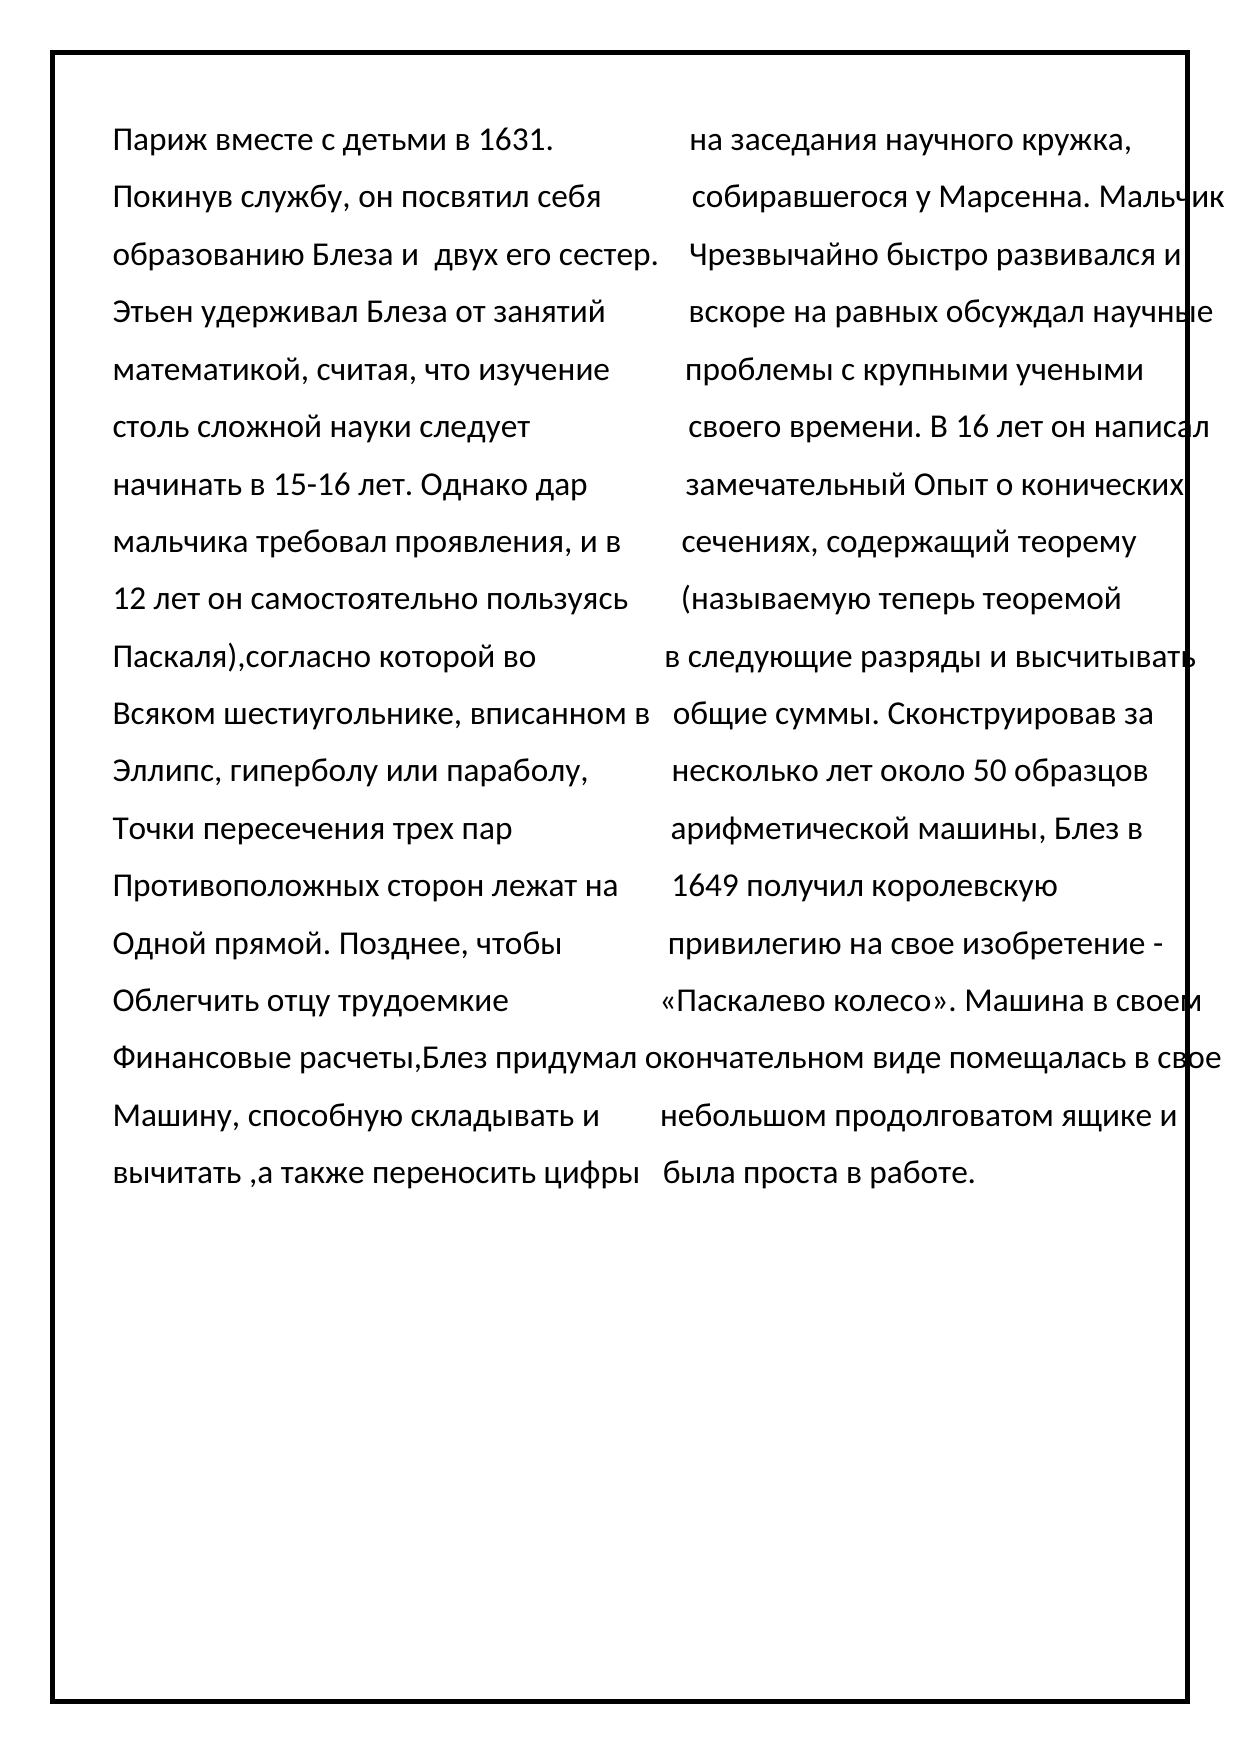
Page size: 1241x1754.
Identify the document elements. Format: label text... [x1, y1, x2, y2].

text [1190, 864, 1240, 905]
text Эллипс, гиперболу или параболу, несколько лет около 50 образцов [112, 749, 1185, 790]
text Париж вместе с детьми в 1631. на заседания научного кружка, [112, 118, 1185, 159]
text Финансовые расчеты,Блез придумал окончательном виде помещалась в свое [112, 1036, 1185, 1077]
text [1190, 749, 1240, 790]
text столь сложной науки следует своего времени. В 16 лет он написал [112, 405, 1185, 446]
text начинать в 15-16 лет. Однако дар замечательный Опыт о конических [112, 462, 1185, 503]
text Этьен удерживал Блеза от занятий вскоре на равных обсуждал научные [1190, 290, 1240, 331]
text Облегчить отцу трудоемкие «Паскалево колесо». Машина в своем [112, 979, 1185, 1020]
text Паскаля),согласно которой во в следующие разряды и высчитывать [112, 635, 1185, 675]
text [1190, 807, 1240, 848]
text Облегчить отцу трудоемкие «Паскалево колесо». Машина в своем [1190, 979, 1240, 1020]
text [1190, 462, 1240, 503]
text [1190, 348, 1240, 388]
text вычитать ,а также переносить цифры была проста в работе. [112, 1151, 1185, 1192]
text [1190, 577, 1240, 618]
text столь сложной науки следует своего времени. В 16 лет он написал [1190, 405, 1240, 446]
text мальчика требовал проявления, и в сечениях, содержащий теорему [112, 520, 1185, 561]
text Точки пересечения трех пар арифметической машины, Блез в [112, 807, 1185, 848]
text образованию Блеза и двух его сестер. Чрезвычайно быстро развивался и [112, 233, 1185, 274]
text [1190, 1151, 1240, 1192]
text [1190, 118, 1240, 159]
text [1190, 692, 1240, 733]
text [1190, 1094, 1240, 1134]
text Покинув службу, он посвятил себя собиравшегося у Марсенна. Мальчик [1190, 176, 1240, 216]
text Машину, способную складывать и небольшом продолговатом ящике и [112, 1094, 1185, 1134]
text Одной прямой. Позднее, чтобы привилегию на свое изобретение - [112, 922, 1185, 962]
text Паскаля),согласно которой во в следующие разряды и высчитывать [1190, 635, 1240, 675]
text Финансовые расчеты,Блез придумал окончательном виде помещалась в свое [1190, 1036, 1240, 1077]
text математикой, считая, что изучение проблемы с крупными учеными [112, 348, 1185, 388]
text 12 лет он самостоятельно пользуясь (называемую теперь теоремой [112, 577, 1185, 618]
text Всяком шестиугольнике, вписанном в общие суммы. Сконструировав за [112, 692, 1185, 733]
text [1190, 520, 1240, 561]
text Противоположных сторон лежат на 1649 получил королевскую [112, 864, 1185, 905]
text Этьен удерживал Блеза от занятий вскоре на равных обсуждал научные [112, 290, 1185, 331]
text [1190, 233, 1240, 274]
text [1190, 922, 1240, 962]
text Покинув службу, он посвятил себя собиравшегося у Марсенна. Мальчик [112, 176, 1185, 216]
